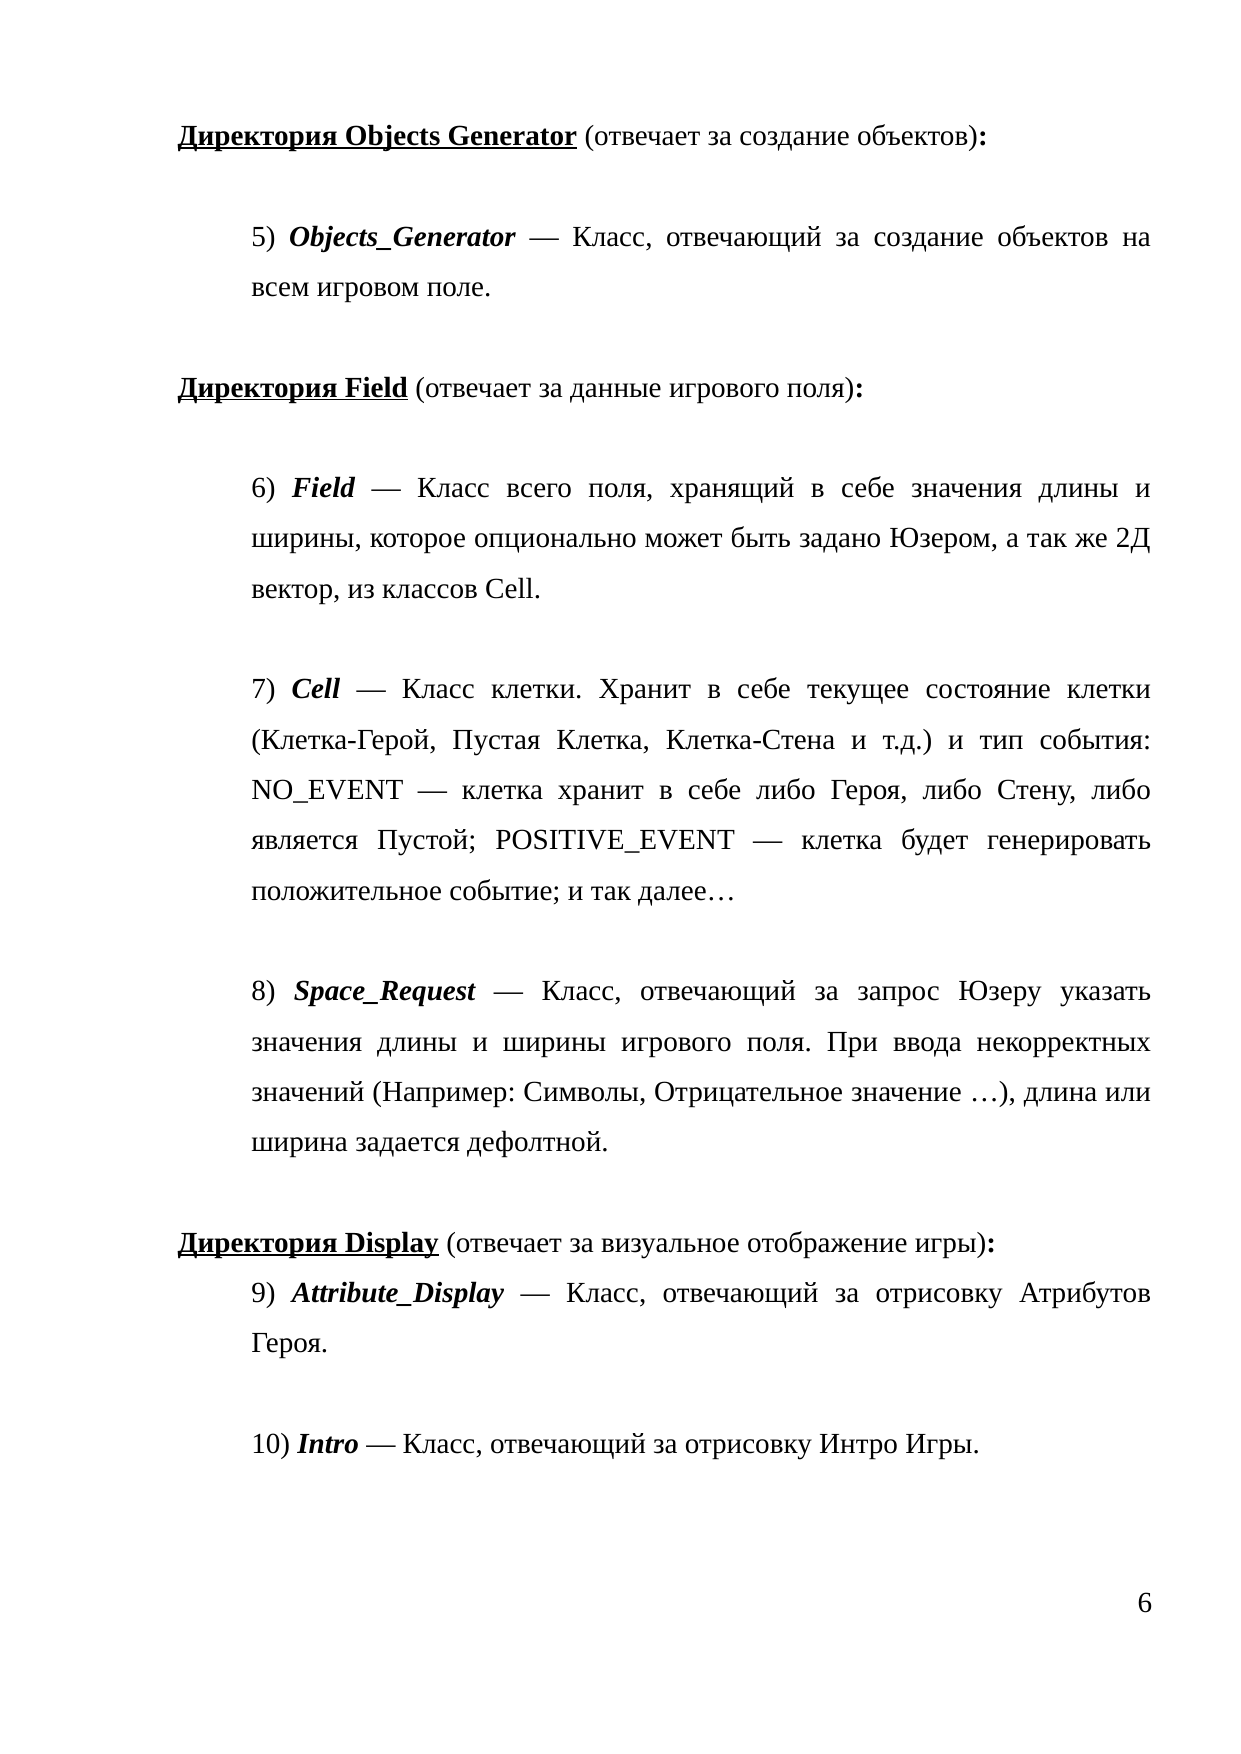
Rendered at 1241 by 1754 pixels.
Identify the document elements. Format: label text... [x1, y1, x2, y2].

text 9) Attribute_Display — Класс, отвечающий за отрисовку Атрибутов Героя. [251, 1275, 1152, 1359]
text Директория Objects Generator (отвечает за создание объектов): [177, 118, 1152, 152]
text 8) Space_Request — Класс, отвечающий за запрос Юзеру указать значения длины и ширины игрового поля. При ввода некорректных значений (Например: Символы, Отрицательное значение …), длина или ширина задается дефолтной. [251, 973, 1152, 1158]
text 5) Objects_Generator — Класс, отвечающий за создание объектов на всем игровом поле. [251, 219, 1152, 303]
text 10) Intro — Класс, отвечающий за отрисовку Интро Игры. [251, 1426, 1152, 1460]
text Директория Field (отвечает за данные игрового поля): [177, 370, 1152, 403]
text Директория Display (отвечает за визуальное отображение игры): [177, 1225, 1152, 1258]
text 7) Cell — Класс клетки. Хранит в себе текущее состояние клетки (Клетка-Герой, Пустая Клетка, Клетка-Стена и т.д.) и тип события: NO_EVENT — клетка хранит в себе либо Героя, либо Стену, либо является Пустой; POSITIVE_EVENT — клетка будет генерировать положительное событие; и так далее… [251, 672, 1152, 906]
text 6) Field — Класс всего поля, хранящий в себе значения длины и ширины, которое опционально может быть задано Юзером, а так же 2Д вектор, из классов Cell. [251, 470, 1152, 604]
